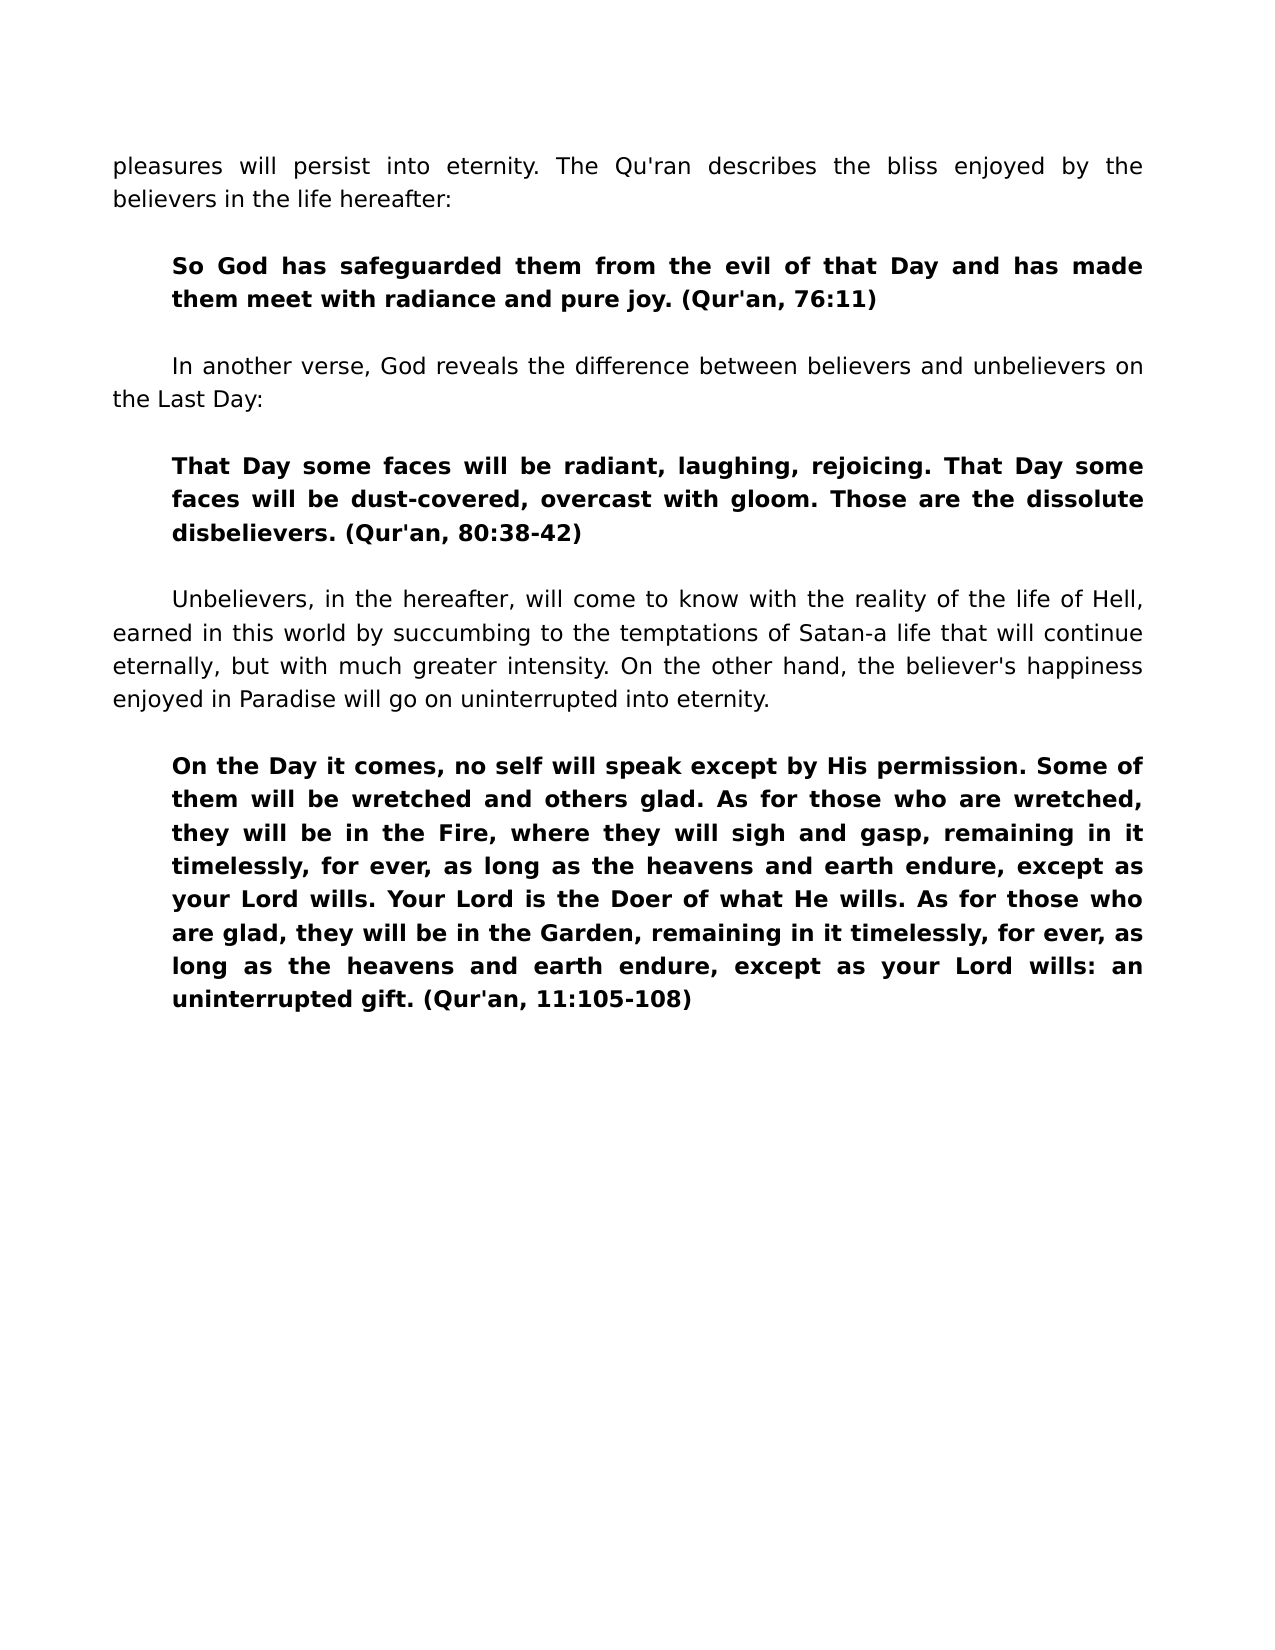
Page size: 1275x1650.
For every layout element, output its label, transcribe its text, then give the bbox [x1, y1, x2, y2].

text On the Day it comes, no self will speak except by His permission. Some of them will be wretched and others glad. As for those who are wretched, they will be in the Fire, where they will sigh and gasp, remaining in it timelessly, for ever, as long as the heavens and earth endure, except as your Lord wills. Your Lord is the Doer of what He wills. As for those who are glad, they will be in the Garden, remaining in it timelessly, for ever, as long as the heavens and earth endure, except as your Lord wills: an uninterrupted gift. (Qur'an, 11:105-108) [172, 748, 1145, 1014]
text pleasures will persist into eternity. The Qu'ran describes the bliss enjoyed by the believers in the life hereafter: [112, 148, 1145, 214]
text In another verse, God reveals the difference between believers and unbelievers on the Last Day: [112, 348, 1145, 414]
text So God has safeguarded them from the evil of that Day and has made them meet with radiance and pure joy. (Qur'an, 76:11) [172, 248, 1145, 314]
text Unbelievers, in the hereafter, will come to know with the reality of the life of Hell, earned in this world by succumbing to the temptations of Satan-a life that will continue eternally, but with much greater intensity. On the other hand, the believer's happiness enjoyed in Paradise will go on uninterrupted into eternity. [112, 581, 1145, 714]
text That Day some faces will be radiant, laughing, rejoicing. That Day some faces will be dust-covered, overcast with gloom. Those are the dissolute disbelievers. (Qur'an, 80:38-42) [172, 448, 1145, 548]
